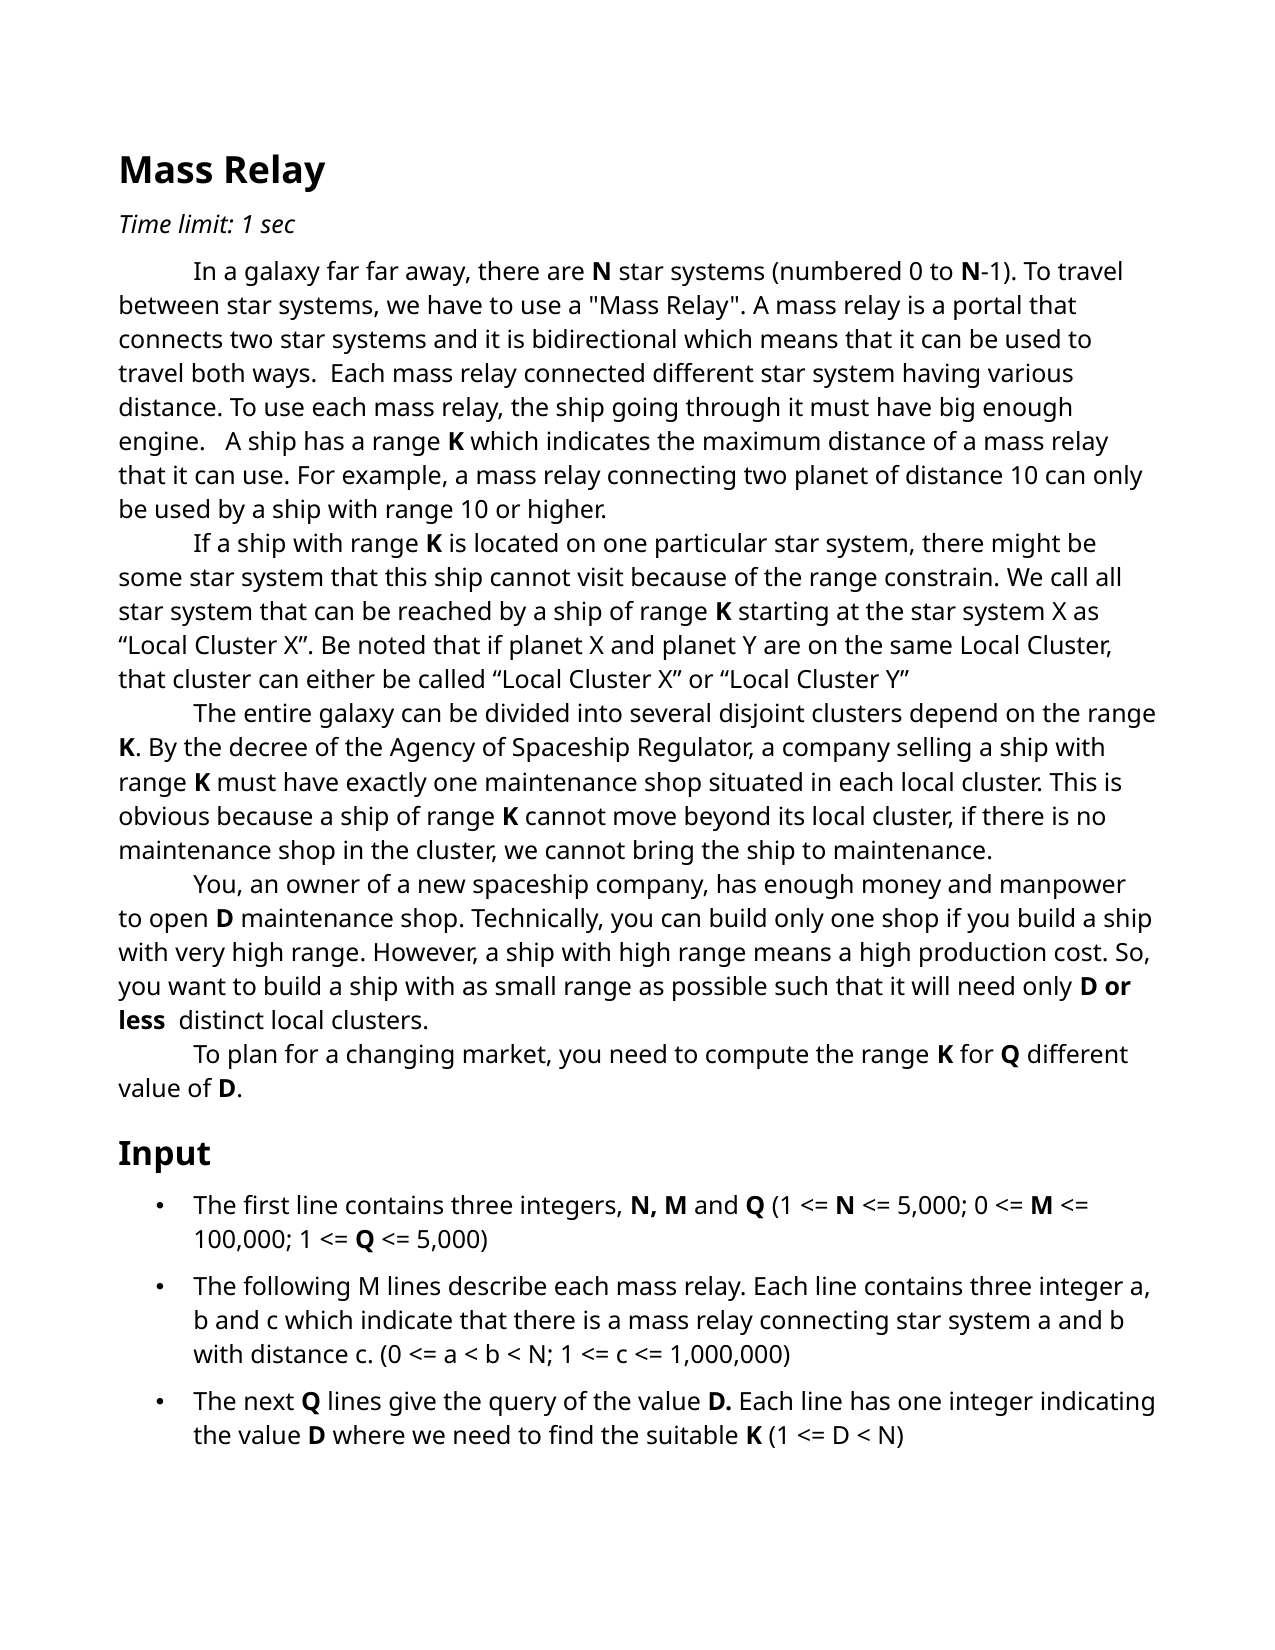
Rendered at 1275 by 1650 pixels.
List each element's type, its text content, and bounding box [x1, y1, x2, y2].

text Time limit: 1 sec [118, 207, 1157, 241]
list The first line contains three integers, N, M and Q (1 <= N <= 5,000; 0 <= M <= 100,000; 1 <= Q <= 5,000) [156, 1188, 1157, 1256]
text If a ship with range K is located on one particular star system, there might be some star system that this ship cannot visit because of the range constrain. We call all star system that can be reached by a ship of range K starting at the star system X as “Local Cluster X”. Be noted that if planet X and planet Y are on the same Local Cluster, that cluster can either be called “Local Cluster X” or “Local Cluster Y” [118, 526, 1157, 696]
list The following M lines describe each mass relay. Each line contains three integer a, b and c which indicate that there is a mass relay connecting star system a and b with distance c. (0 <= a < b < N; 1 <= c <= 1,000,000) [156, 1269, 1157, 1371]
title Mass Relay [118, 143, 1157, 194]
text You, an owner of a new spaceship company, has enough money and manpower to open D maintenance shop. Technically, you can build only one shop if you build a ship with very high range. However, a ship with high range means a high production cost. So, you want to build a ship with as small range as possible such that it will need only D or less distinct local clusters. [118, 866, 1157, 1037]
text In a galaxy far far away, there are N star systems (numbered 0 to N-1). To travel between star systems, we have to use a "Mass Relay". A mass relay is a portal that connects two star systems and it is bidirectional which means that it can be used to travel both ways. Each mass relay connected different star system having various distance. To use each mass relay, the ship going through it must have big enough engine. A ship has a range K which indicates the maximum distance of a mass relay that it can use. For example, a mass relay connecting two planet of distance 10 can only be used by a ship with range 10 or higher. [118, 253, 1157, 526]
text To plan for a changing market, you need to compute the range K for Q different value of D. [118, 1037, 1157, 1105]
subtitle Input [118, 1130, 1157, 1176]
text The entire galaxy can be divided into several disjoint clusters depend on the range K. By the decree of the Agency of Spaceship Regulator, a company selling a ship with range K must have exactly one maintenance shop situated in each local cluster. This is obvious because a ship of range K cannot move beyond its local cluster, if there is no maintenance shop in the cluster, we cannot bring the ship to maintenance. [118, 696, 1157, 866]
list The next Q lines give the query of the value D. Each line has one integer indicating the value D where we need to find the suitable K (1 <= D < N) [156, 1383, 1157, 1451]
